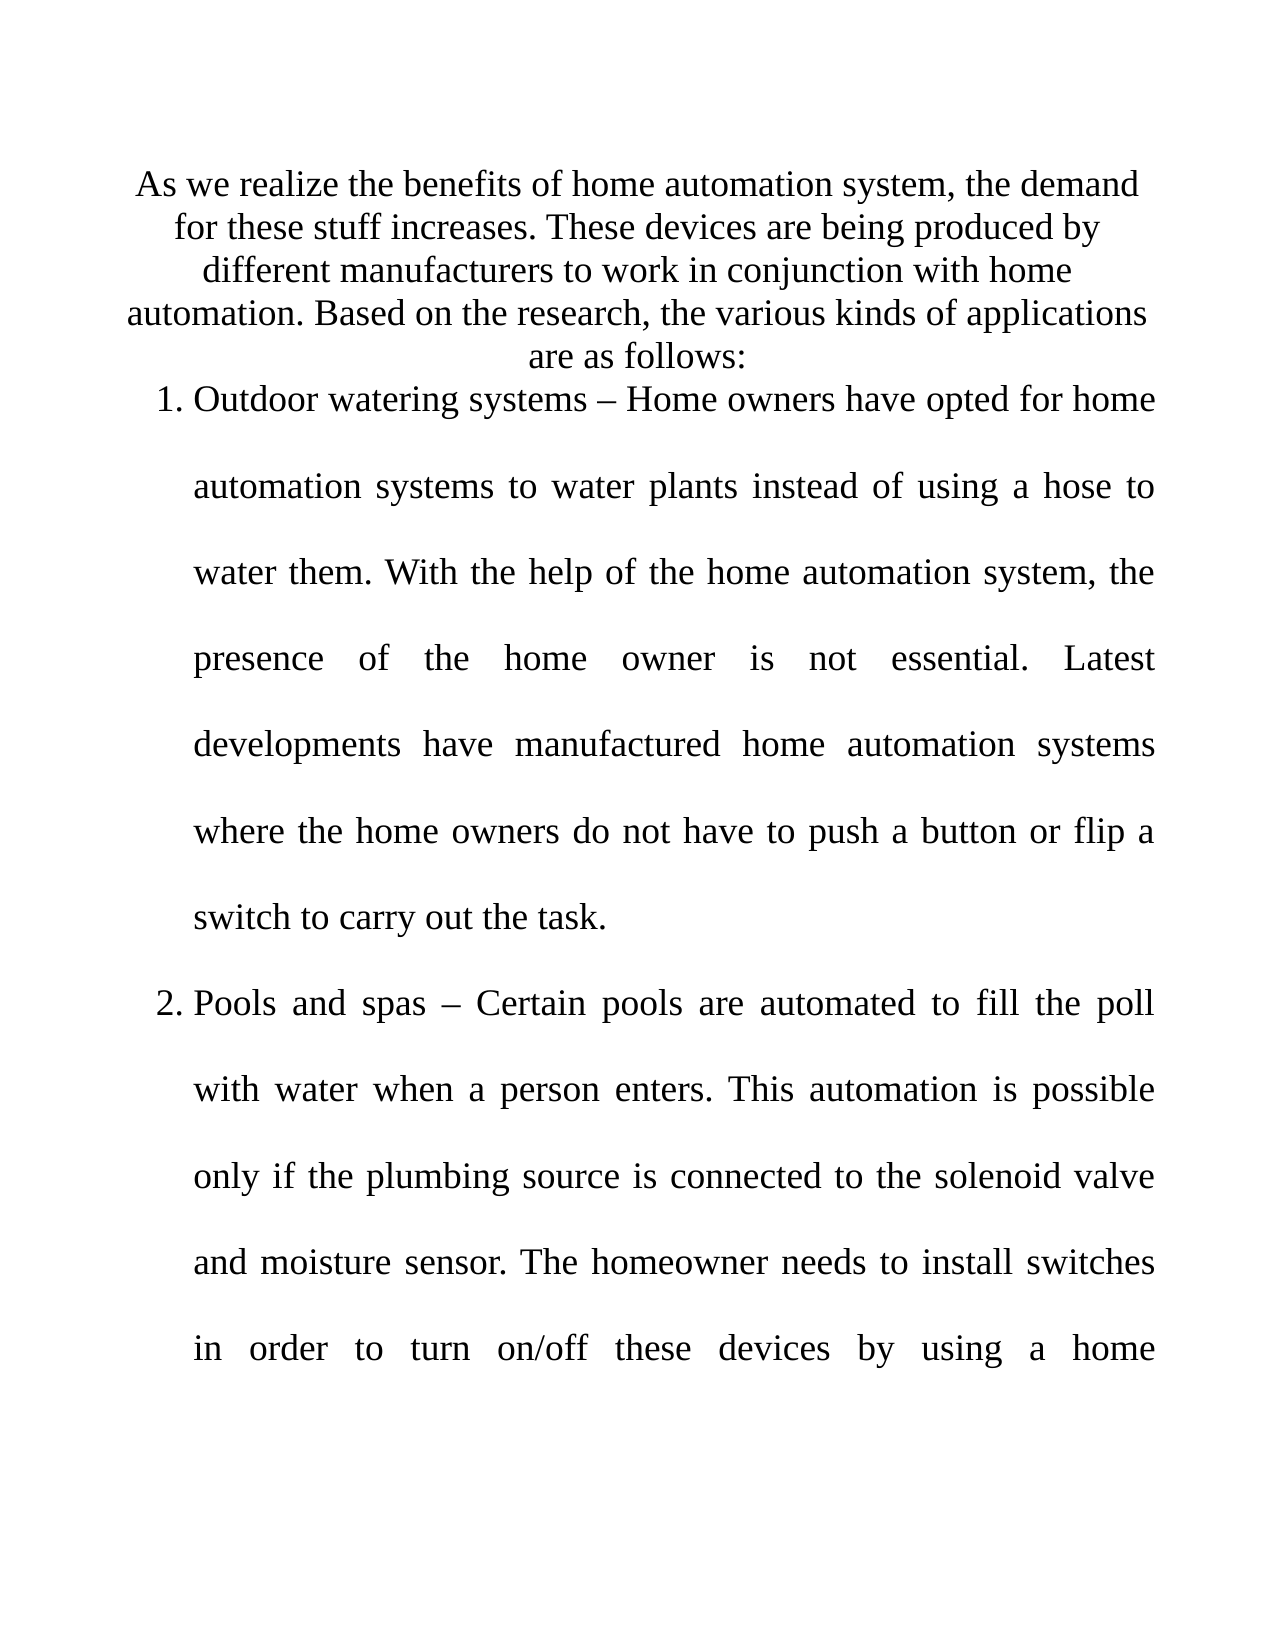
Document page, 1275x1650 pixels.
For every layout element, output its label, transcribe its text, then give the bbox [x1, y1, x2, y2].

list Pools and spas – Certain pools are automated to fill the poll with water when a person enters. This automation is possible only if the plumbing source is connected to the solenoid valve and moisture sensor. The homeowner needs to install switches in order to turn on/off these devices by using a home [156, 981, 1157, 1369]
list Outdoor watering systems – Home owners have opted for home automation systems to water plants instead of using a hose to water them. With the help of the home automation system, the presence of the home owner is not essential. Latest developments have manufactured home automation systems where the home owners do not have to push a button or flip a switch to carry out the task. [156, 377, 1157, 937]
text As we realize the benefits of home automation system, the demand for these stuff increases. These devices are being produced by different manufacturers to work in conjunction with home automation. Based on the research, the various kinds of applications are as follows: [118, 161, 1157, 377]
